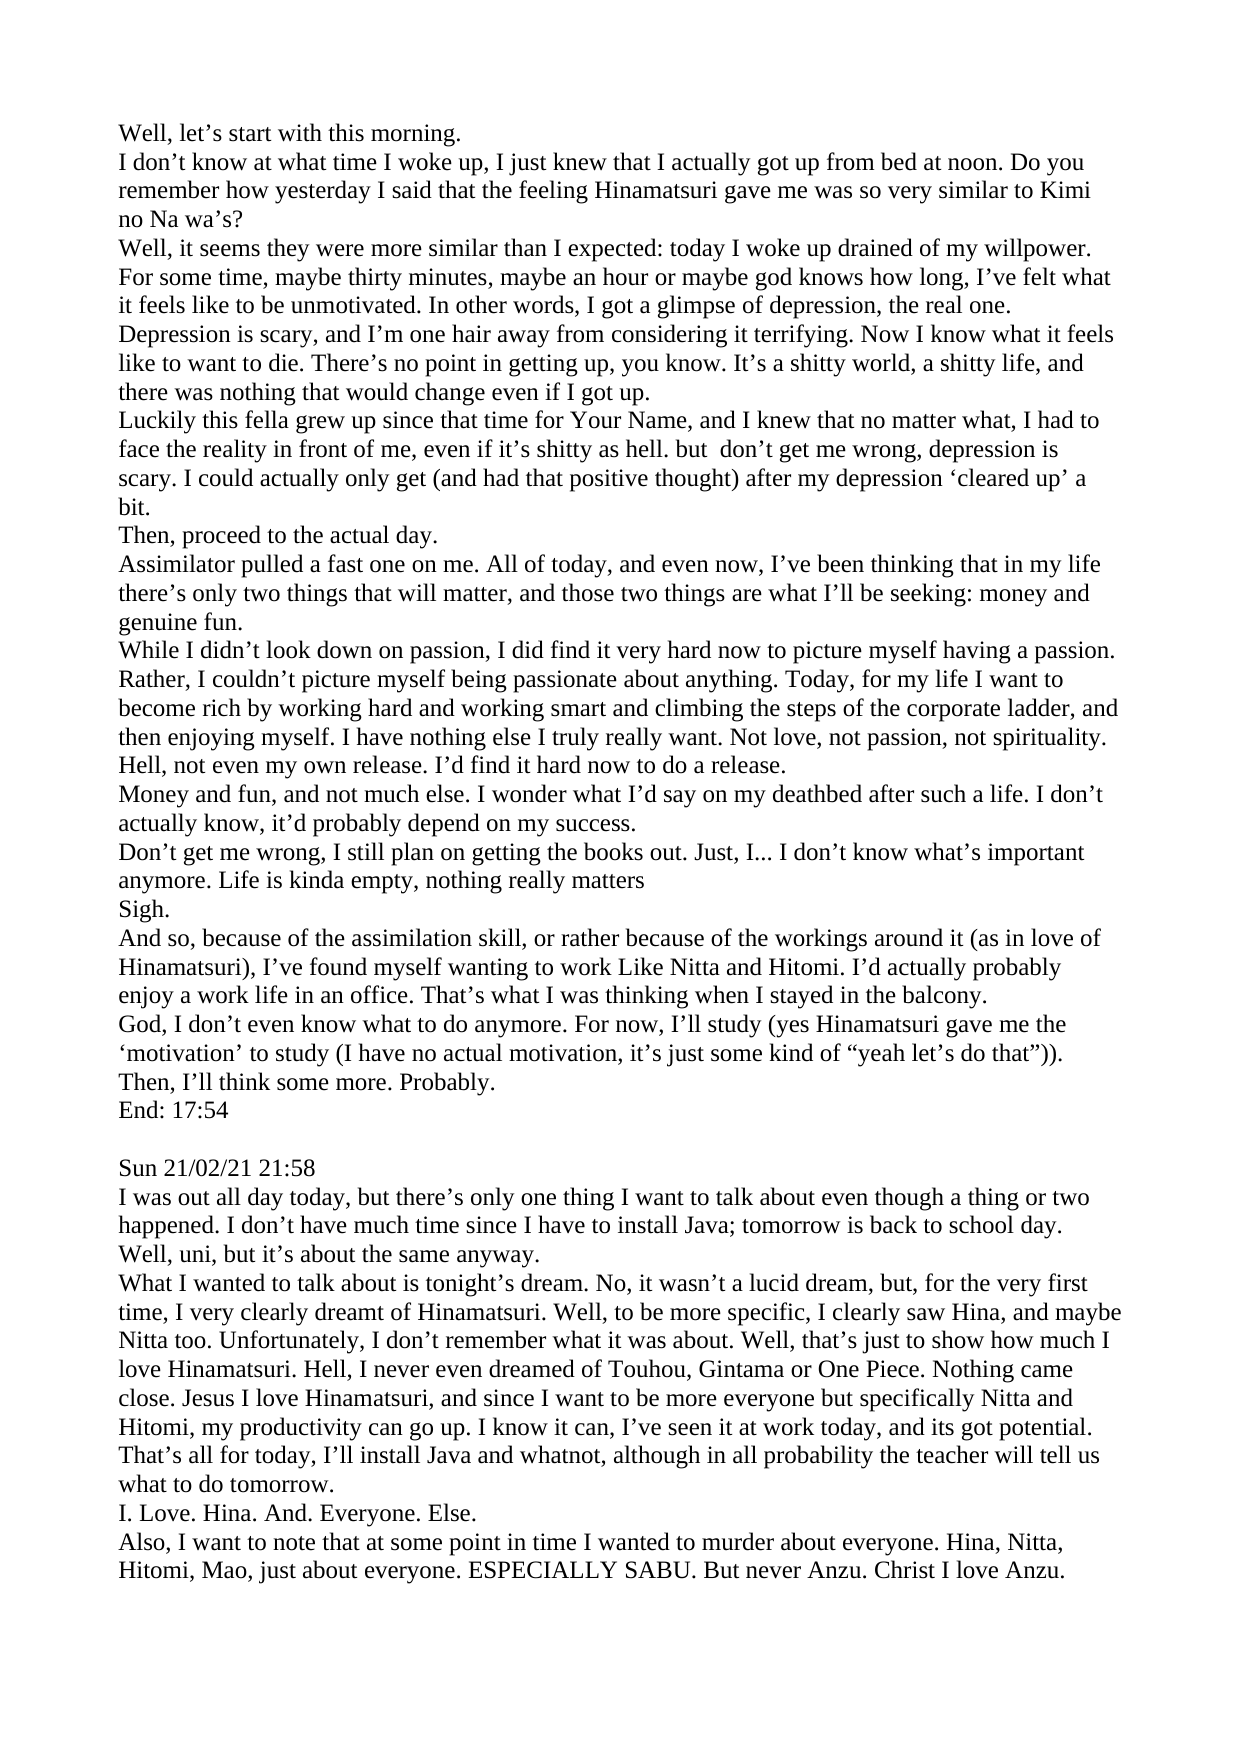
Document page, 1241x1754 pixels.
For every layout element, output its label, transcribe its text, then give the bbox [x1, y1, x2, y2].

text Well, it seems they were more similar than I expected: today I woke up drained of my willpower. [118, 233, 1122, 262]
text Luckily this fella grew up since that time for Your Name, and I knew that no matter what, I had to face the reality in front of me, even if it’s shitty as hell. but don’t get me wrong, depression is scary. I could actually only get (and had that positive thought) after my depression ‘cleared up’ a bit. [118, 406, 1122, 521]
text Sun 21/02/21 21:58 [118, 1153, 1122, 1182]
text Well, let’s start with this morning. [118, 118, 1122, 147]
text What I wanted to talk about is tonight’s dream. No, it wasn’t a lucid dream, but, for the very first time, I very clearly dreamt of Hinamatsuri. Well, to be more specific, I clearly saw Hina, and maybe Nitta too. Unfortunately, I don’t remember what it was about. Well, that’s just to show how much I love Hinamatsuri. Hell, I never even dreamed of Touhou, Gintama or One Piece. Nothing came close. Jesus I love Hinamatsuri, and since I want to be more everyone but specifically Nitta and Hitomi, my productivity can go up. I know it can, I’ve seen it at work today, and its got potential. [118, 1268, 1122, 1441]
text Don’t get me wrong, I still plan on getting the books out. Just, I... I don’t know what’s important anymore. Life is kinda empty, nothing really matters [118, 837, 1122, 894]
text I. Love. Hina. And. Everyone. Else. [118, 1498, 1122, 1527]
text For some time, maybe thirty minutes, maybe an hour or maybe god knows how long, I’ve felt what it feels like to be unmotivated. In other words, I got a glimpse of depression, the real one. [118, 262, 1122, 319]
text And so, because of the assimilation skill, or rather because of the workings around it (as in love of Hinamatsuri), I’ve found myself wanting to work Like Nitta and Hitomi. I’d actually probably enjoy a work life in an office. That’s what I was thinking when I stayed in the balcony. [118, 923, 1122, 1009]
text Also, I want to note that at some point in time I wanted to murder about everyone. Hina, Nitta, Hitomi, Mao, just about everyone. ESPECIALLY SABU. But never Anzu. Christ I love Anzu. [118, 1527, 1122, 1584]
text God, I don’t even know what to do anymore. For now, I’ll study (yes Hinamatsuri gave me the ‘motivation’ to study (I have no actual motivation, it’s just some kind of “yeah let’s do that”)). Then, I’ll think some more. Probably. [118, 1009, 1122, 1096]
text Then, proceed to the actual day. [118, 521, 1122, 549]
text That’s all for today, I’ll install Java and whatnot, although in all probability the teacher will tell us what to do tomorrow. [118, 1441, 1122, 1498]
text Depression is scary, and I’m one hair away from considering it terrifying. Now I know what it feels like to want to die. There’s no point in getting up, you know. It’s a shitty world, a shitty life, and there was nothing that would change even if I got up. [118, 319, 1122, 406]
text I don’t know at what time I woke up, I just knew that I actually got up from bed at noon. Do you remember how yesterday I said that the feeling Hinamatsuri gave me was so very similar to Kimi no Na wa’s? [118, 147, 1122, 233]
text Assimilator pulled a fast one on me. All of today, and even now, I’ve been thinking that in my life there’s only two things that will matter, and those two things are what I’ll be seeking: money and genuine fun. [118, 549, 1122, 636]
text End: 17:54 [118, 1096, 1122, 1124]
text Money and fun, and not much else. I wonder what I’d say on my deathbed after such a life. I don’t actually know, it’d probably depend on my success. [118, 779, 1122, 837]
text While I didn’t look down on passion, I did find it very hard now to picture myself having a passion. Rather, I couldn’t picture myself being passionate about anything. Today, for my life I want to become rich by working hard and working smart and climbing the steps of the corporate ladder, and then enjoying myself. I have nothing else I truly really want. Not love, not passion, not spirituality. Hell, not even my own release. I’d find it hard now to do a release. [118, 636, 1122, 779]
text Sigh. [118, 894, 1122, 923]
text I was out all day today, but there’s only one thing I want to talk about even though a thing or two happened. I don’t have much time since I have to install Java; tomorrow is back to school day. Well, uni, but it’s about the same anyway. [118, 1182, 1122, 1268]
